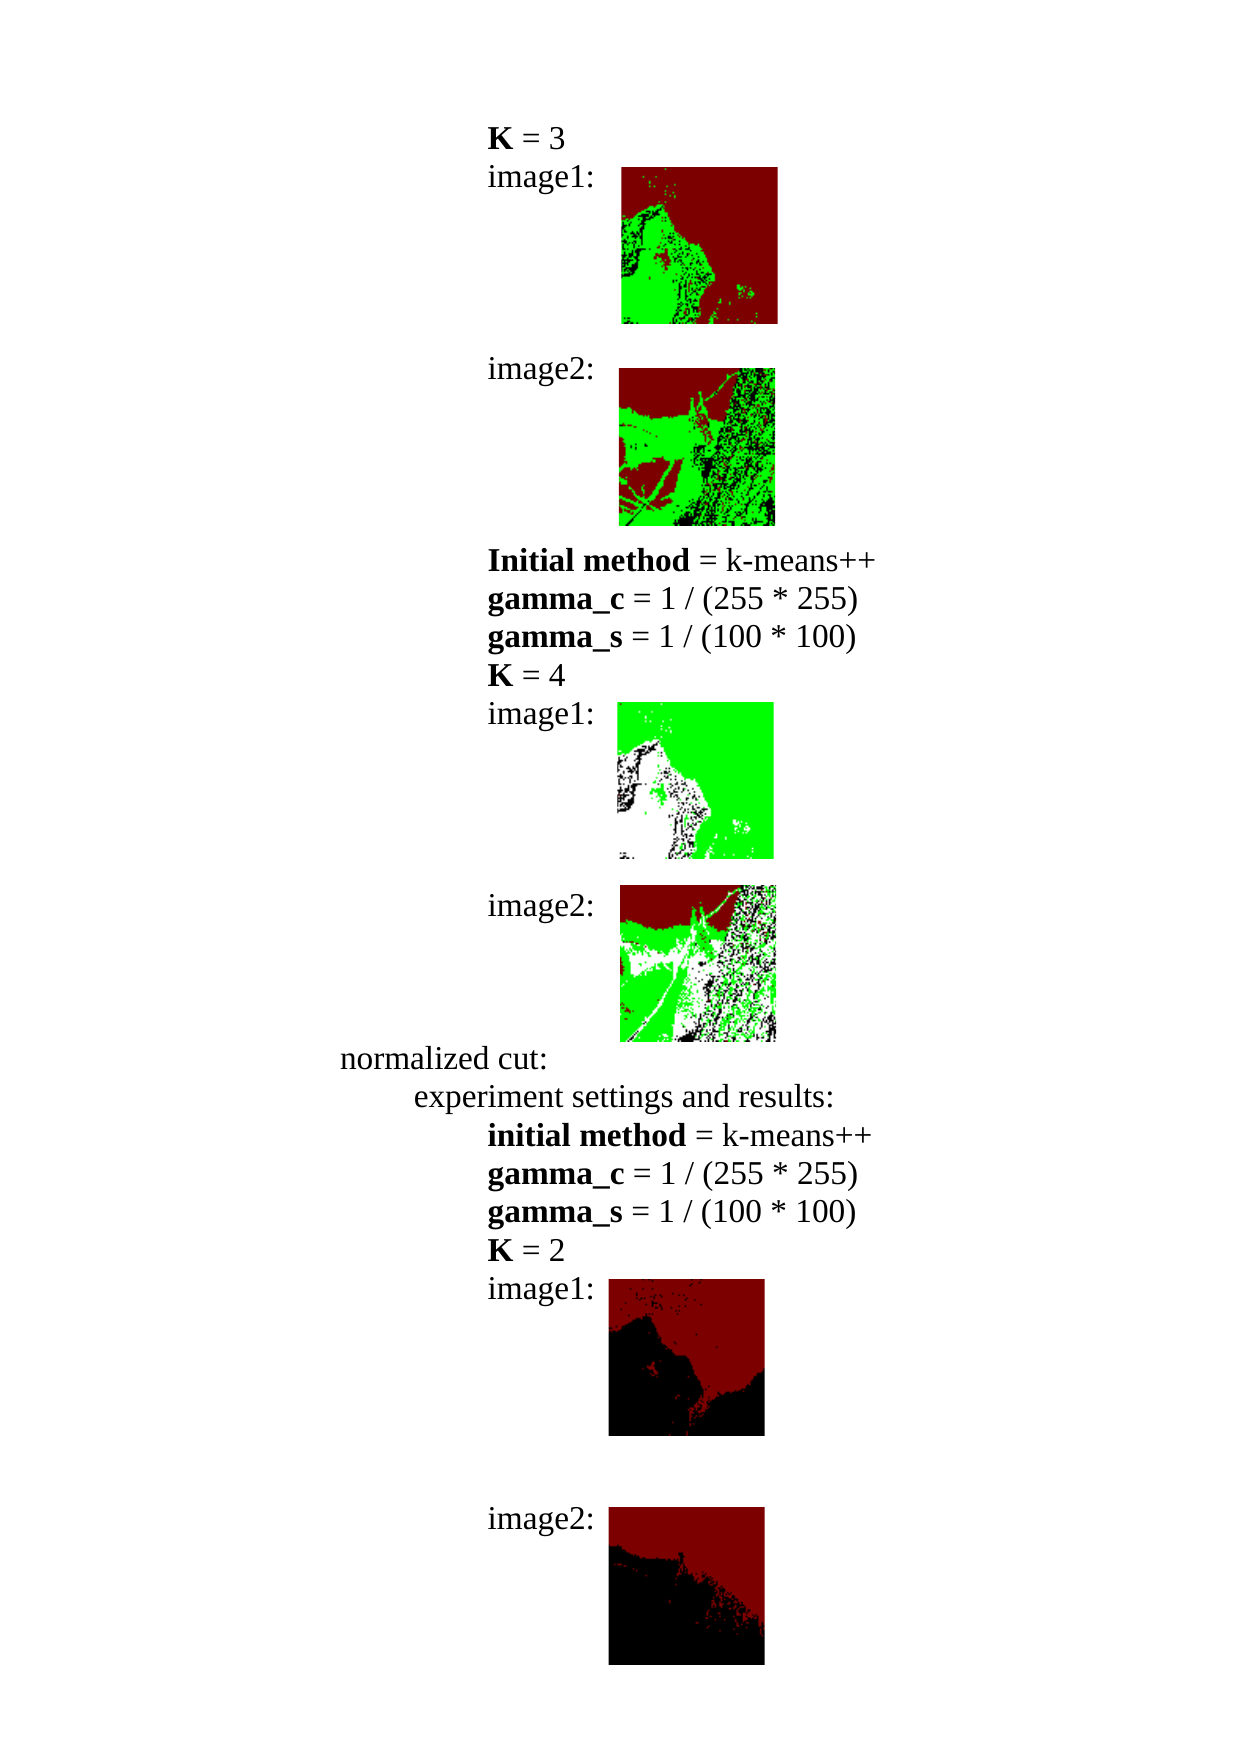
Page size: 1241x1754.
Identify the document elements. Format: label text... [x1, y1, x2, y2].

text image2: [118, 348, 1122, 386]
picture [621, 167, 778, 324]
text K = 3 [118, 118, 1122, 156]
text experiment settings and results: [118, 1076, 1122, 1115]
text image1: [118, 1268, 1122, 1306]
text image1: [118, 156, 1122, 195]
text K = 4 [118, 655, 1122, 693]
text image1: [118, 693, 1122, 731]
text K = 2 [118, 1230, 1122, 1268]
text gamma_s = 1 / (100 * 100) [118, 1191, 1122, 1230]
text image2: [118, 1498, 1122, 1536]
picture [617, 702, 774, 859]
picture [618, 368, 775, 526]
text gamma_s = 1 / (100 * 100) [118, 616, 1122, 655]
text initial method = k-means++ [118, 1115, 1122, 1153]
text gamma_c = 1 / (255 * 255) [118, 578, 1122, 616]
picture [620, 885, 777, 1042]
picture [608, 1279, 765, 1436]
text image2: [118, 885, 620, 923]
text Initial method = k-means++ [118, 540, 1122, 578]
text gamma_c = 1 / (255 * 255) [118, 1153, 1122, 1191]
text normalized cut: [118, 1038, 1122, 1076]
picture [608, 1507, 765, 1665]
text [777, 885, 1122, 923]
